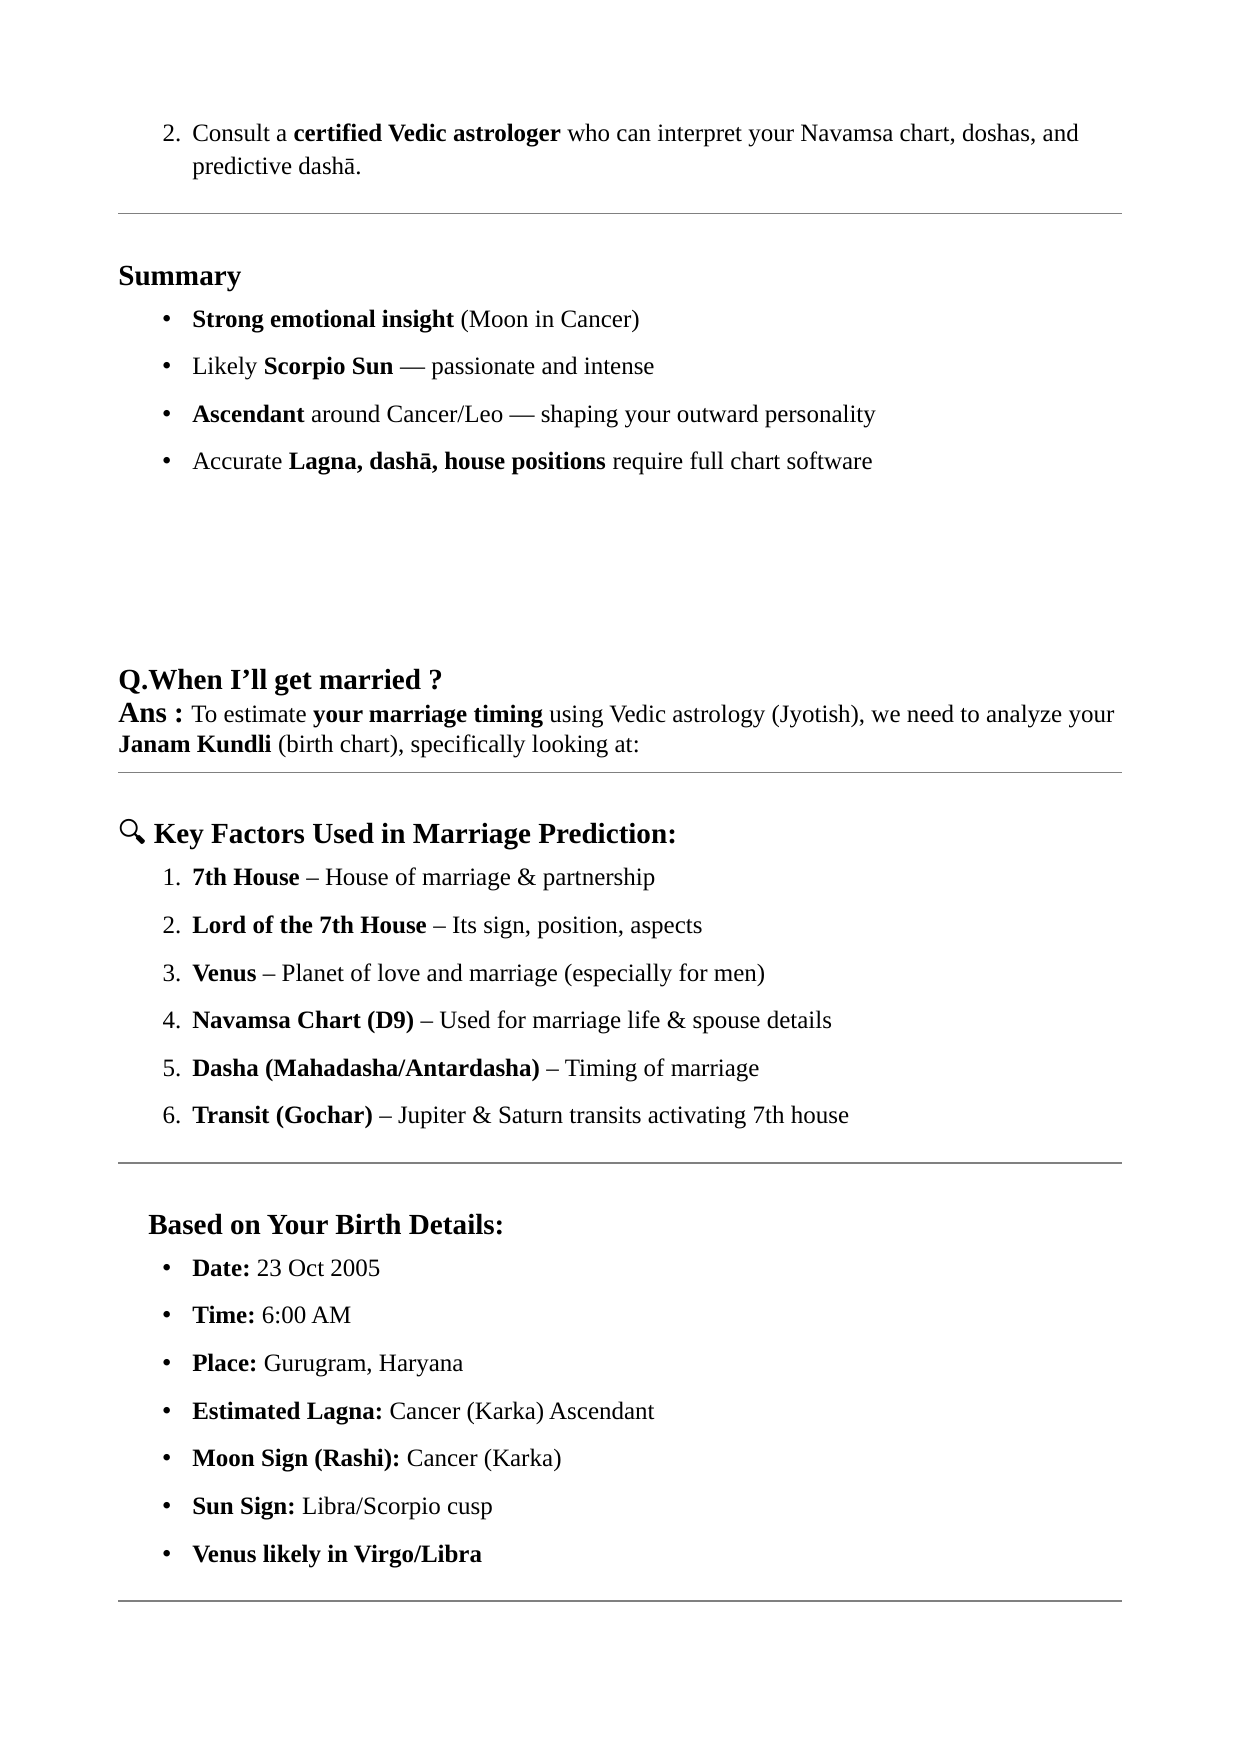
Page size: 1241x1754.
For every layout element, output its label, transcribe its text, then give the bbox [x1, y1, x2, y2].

subtitle 🧮 Based on Your Birth Details: [118, 1207, 1122, 1241]
list Place: Gurugram, Haryana [162, 1348, 1122, 1377]
list Sun Sign: Libra/Scorpio cusp [162, 1491, 1122, 1520]
subtitle 🔍 Key Factors Used in Marriage Prediction: [118, 816, 1122, 850]
list Accurate Lagna, dashā, house positions require full chart software [162, 446, 1122, 475]
list Estimated Lagna: Cancer (Karka) Ascendant [162, 1396, 1122, 1424]
list Strong emotional insight (Moon in Cancer) [162, 304, 1122, 332]
list Ascendant around Cancer/Leo — shaping your outward personality [162, 399, 1122, 428]
list Venus likely in Virgo/Libra [162, 1539, 1122, 1567]
text Ans : To estimate your marriage timing using Vedic astrology (Jyotish), we need to analyze your Janam Kundli (birth chart), specifically looking at: [118, 695, 1122, 758]
list Dasha (Mahadasha/Antardasha) – Timing of marriage [162, 1053, 1122, 1082]
list Lord of the 7th House – Its sign, position, aspects [162, 910, 1122, 939]
list Navamsa Chart (D9) – Used for marriage life & spouse details [162, 1005, 1122, 1034]
list Consult a certified Vedic astrologer who can interpret your Navamsa chart, doshas, and predictive dashā. [162, 118, 1122, 180]
list Date: 23 Oct 2005 [162, 1253, 1122, 1282]
list Venus – Planet of love and marriage (especially for men) [162, 958, 1122, 986]
list Time: 6:00 AM [162, 1301, 1122, 1329]
subtitle Summary [118, 258, 1122, 291]
list Moon Sign (Rashi): Cancer (Karka) [162, 1443, 1122, 1472]
list Likely Scorpio Sun — passionate and intense [162, 351, 1122, 380]
text Q.When I’ll get married ? [118, 662, 1122, 695]
list Transit (Gochar) – Jupiter & Saturn transits activating 7th house [162, 1101, 1122, 1129]
list 7th House – House of marriage & partnership [162, 862, 1122, 891]
